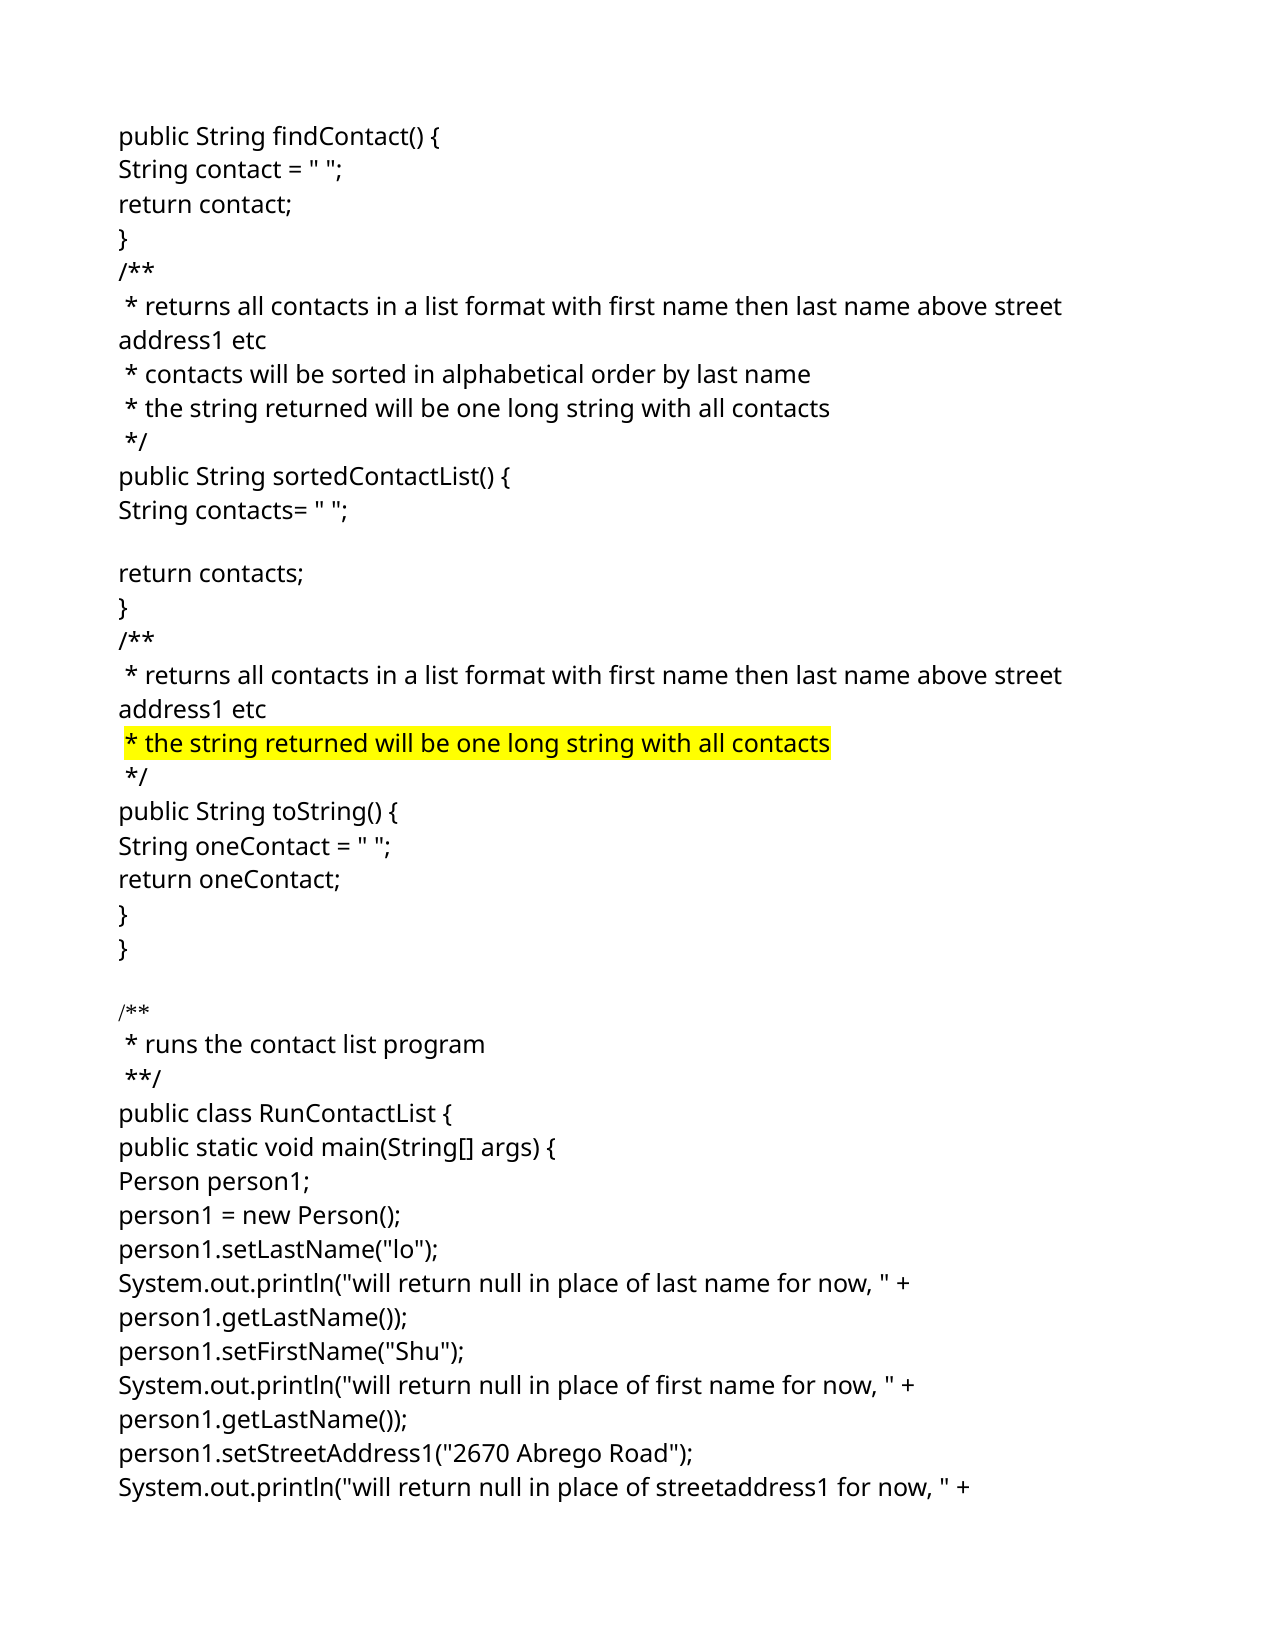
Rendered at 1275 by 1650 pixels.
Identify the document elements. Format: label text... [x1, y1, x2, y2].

text * the string returned will be one long string with all contacts [118, 726, 1157, 760]
text } [118, 590, 1157, 624]
text String contacts= " "; [118, 493, 1157, 527]
text */ [118, 425, 1157, 459]
text } [118, 220, 1157, 254]
text person1.setStreetAddress1("2670 Abrego Road"); [118, 1436, 1157, 1470]
text */ [118, 760, 1157, 794]
text * returns all contacts in a list format with first name then last name above street address1 etc [118, 658, 1157, 726]
text person1.setFirstName("Shu"); [118, 1334, 1157, 1368]
text System.out.println("will return null in place of last name for now, " + person1.getLastName()); [118, 1266, 1157, 1334]
text return contact; [118, 186, 1157, 220]
text person1 = new Person(); [118, 1197, 1157, 1232]
text /** [118, 998, 1157, 1027]
text /** [118, 254, 1157, 288]
text * returns all contacts in a list format with first name then last name above street address1 etc [118, 288, 1157, 357]
text return contacts; [118, 556, 1157, 590]
text * runs the contact list program [118, 1027, 1157, 1061]
text } [118, 930, 1157, 964]
text person1.setLastName("lo"); [118, 1232, 1157, 1266]
text /** [118, 624, 1157, 658]
text System.out.println("will return null in place of streetaddress1 for now, " + [118, 1470, 1157, 1504]
text String oneContact = " "; [118, 828, 1157, 862]
text System.out.println("will return null in place of first name for now, " + person1.getLastName()); [118, 1368, 1157, 1436]
text public String findContact() { [118, 118, 1157, 152]
text public String toString() { [118, 794, 1157, 828]
text Person person1; [118, 1163, 1157, 1197]
text public static void main(String[] args) { [118, 1129, 1157, 1163]
text return oneContact; [118, 862, 1157, 896]
text } [118, 896, 1157, 930]
text public class RunContactList { [118, 1095, 1157, 1129]
text * contacts will be sorted in alphabetical order by last name [118, 357, 1157, 391]
text String contact = " "; [118, 152, 1157, 186]
text * the string returned will be one long string with all contacts [118, 391, 1157, 425]
text **/ [118, 1061, 1157, 1095]
text public String sortedContactList() { [118, 459, 1157, 493]
